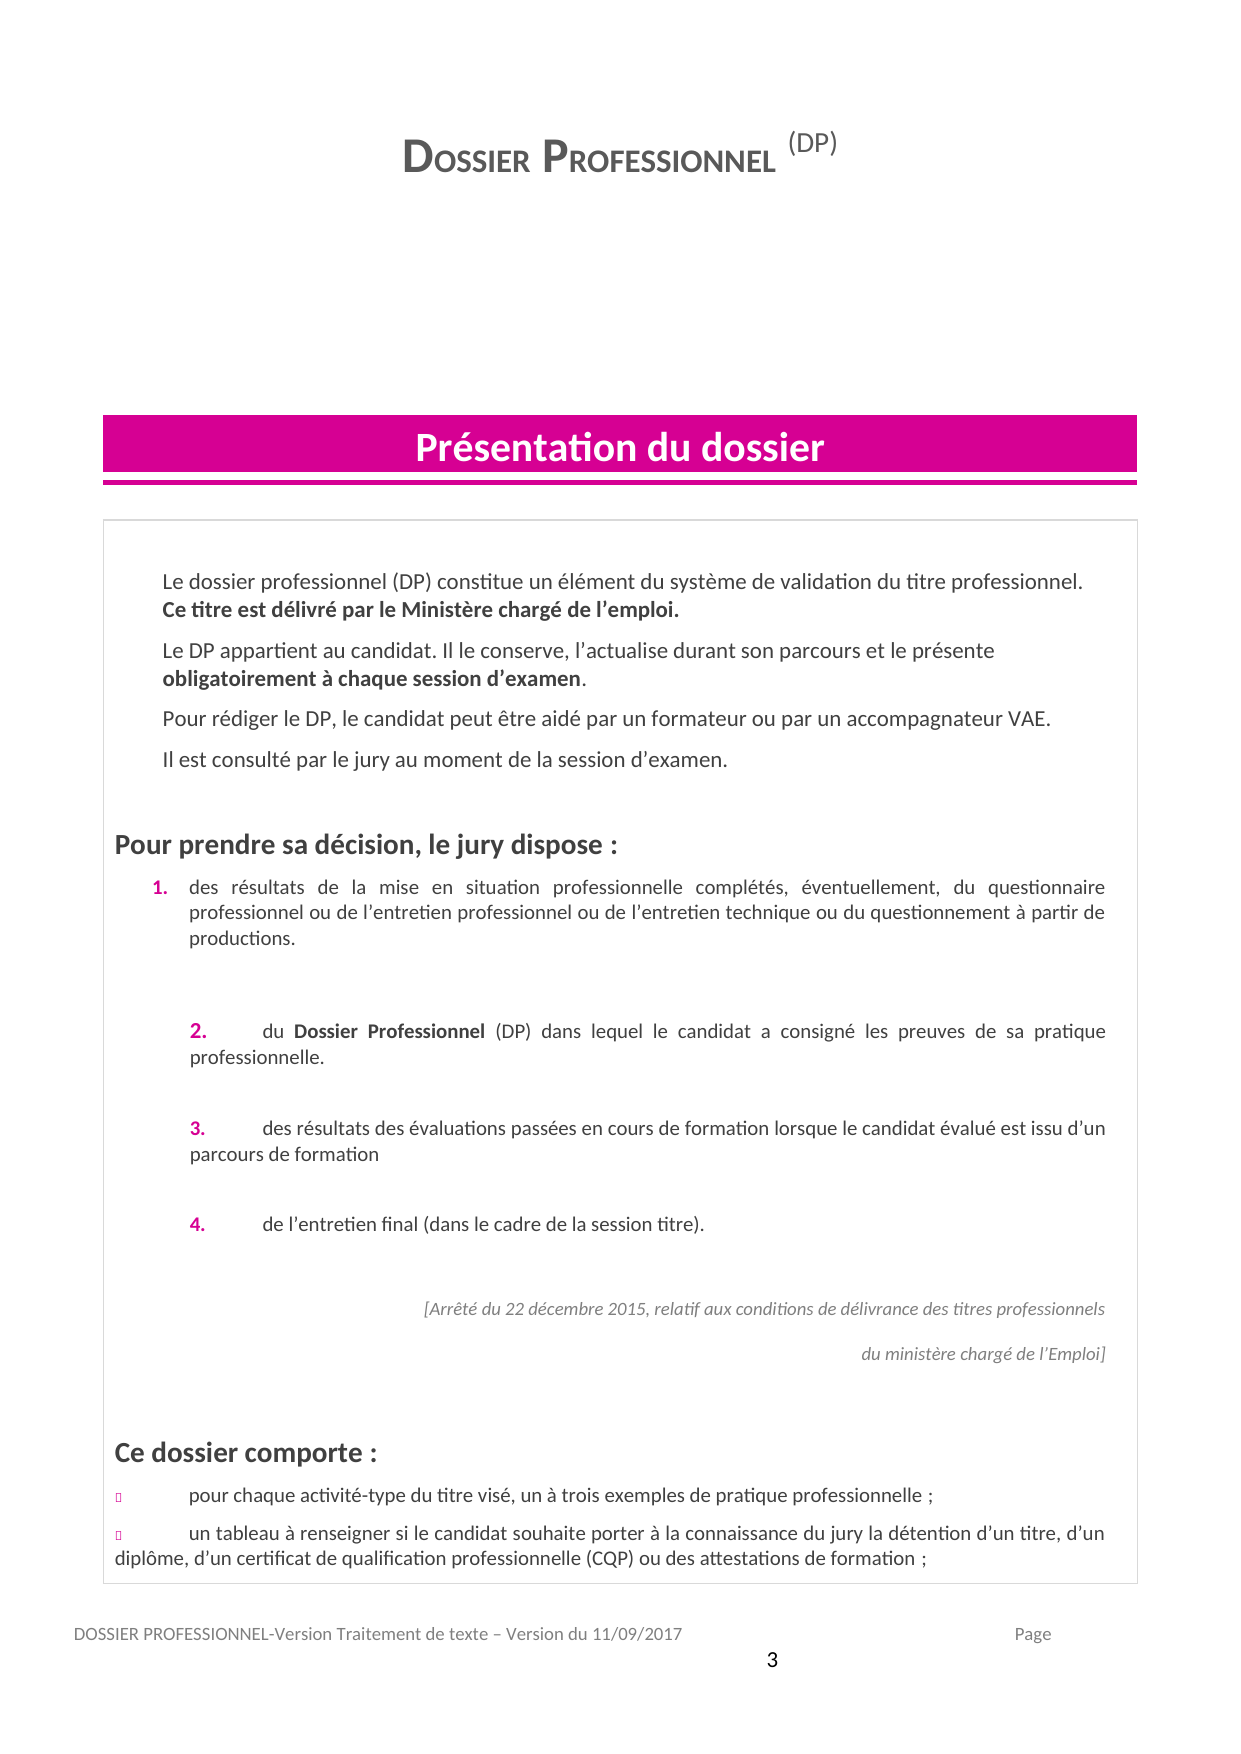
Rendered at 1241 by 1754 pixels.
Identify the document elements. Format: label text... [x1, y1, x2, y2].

table_header Présentation du dossier [103, 415, 1137, 472]
table_cell [103, 485, 1137, 519]
table_cell Le dossier professionnel (DP) constitue un élément du système de validation du titre professionnel. Ce titre est délivré par le Ministère chargé de l’emploi. Le DP appartient au candidat. Il le conserve, l’actualise durant son parcours et le présente obligatoirement à chaque session d’examen. Pour rédiger le DP, le candidat peut être aidé par un formateur ou par un accompagnateur VAE. Il est consulté par le jury au moment de la session d’examen. Pour prendre sa décision, le jury dispose : des résultats de la mise en situation professionnelle complétés, éventuellement, du questionnaire professionnel ou de l’entretien professionnel ou de l’entretien technique ou du questionnement à partir de productions. du Dossier Professionnel (DP) dans lequel le candidat a consigné les preuves de sa pratique professionnelle. des résultats des évaluations passées en cours de formation lorsque le candidat évalué est issu d’un parcours de formation de l’entretien final (dans le cadre de la session titre). [Arrêté du 22 décembre 2015, relatif aux conditions de délivrance des titres professionnels du ministère chargé de l’Emploi] Ce dossier comporte : pour chaque activité-type du titre visé, un à trois exemples de pratique professionnelle ; un tableau à renseigner si le candidat souhaite porter à la connaissance du jury la détention d’un titre, d’un diplôme, d’un certificat de qualification professionnelle (CQP) ou des attestations de formation ; une déclaration sur l’honneur à compléter et à signer ; des documents illustrant la pratique professionnelle du candidat (facultatif) des annexes, si nécessaire. [104, 521, 1137, 1583]
table_cell [103, 472, 1137, 480]
